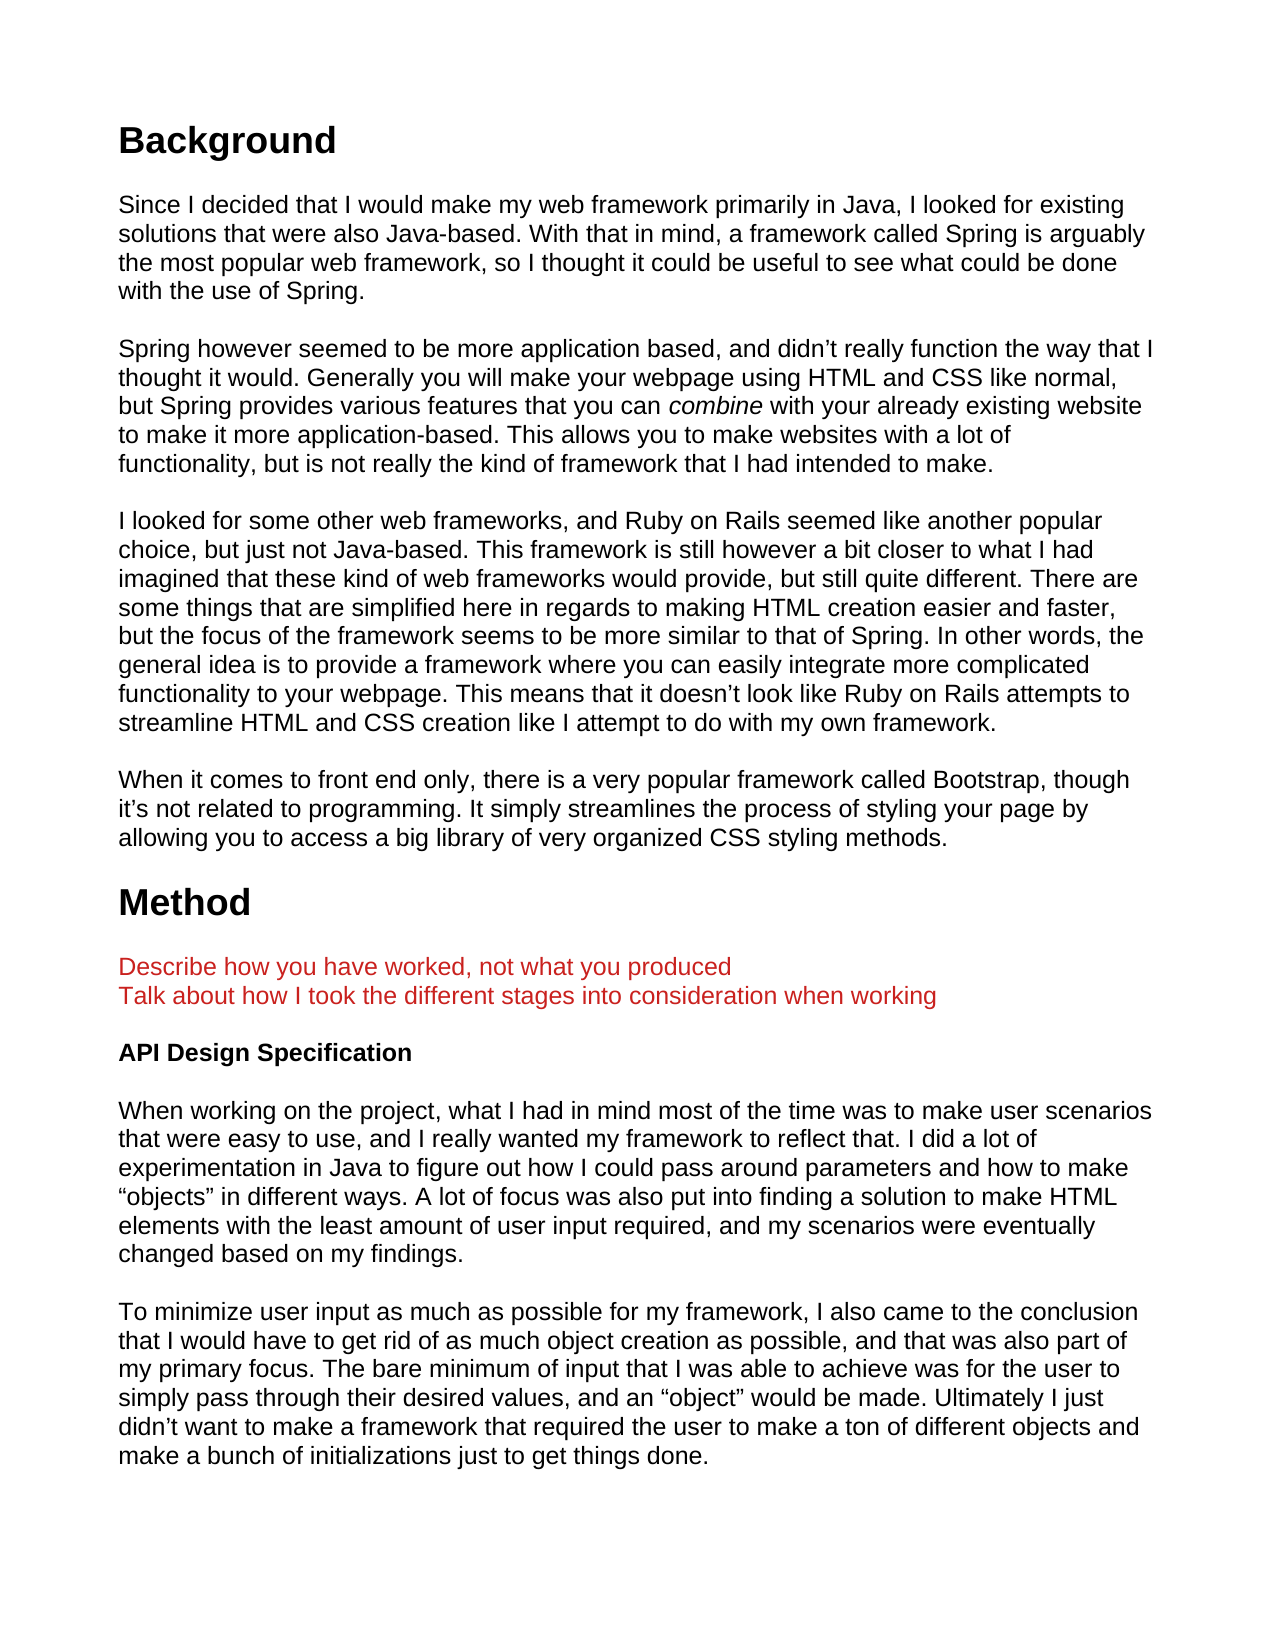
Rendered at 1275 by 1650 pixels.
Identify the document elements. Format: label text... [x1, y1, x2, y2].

text When working on the project, what I had in mind most of the time was to make user scenarios that were easy to use, and I really wanted my framework to reflect that. I did a lot of experimentation in Java to figure out how I could pass around parameters and how to make “objects” in different ways. A lot of focus was also put into finding a solution to make HTML elements with the least amount of user input required, and my scenarios were eventually changed based on my findings. [118, 1096, 1157, 1268]
text Since I decided that I would make my web framework primarily in Java, I looked for existing solutions that were also Java-based. With that in mind, a framework called Spring is arguably the most popular web framework, so I thought it could be useful to see what could be done with the use of Spring. [118, 190, 1157, 305]
text API Design Specification [118, 1038, 1157, 1067]
text Method [118, 880, 1157, 923]
text Spring however seemed to be more application based, and didn’t really function the way that I thought it would. Generally you will make your webpage using HTML and CSS like normal, but Spring provides various features that you can combine with your already existing website to make it more application-based. This allows you to make websites with a lot of functionality, but is not really the kind of framework that I had intended to make. [118, 334, 1157, 477]
text When it comes to front end only, there is a very popular framework called Bootstrap, though it’s not related to programming. It simply streamlines the process of styling your page by allowing you to access a big library of very organized CSS styling methods. [118, 765, 1157, 851]
text Talk about how I took the different stages into consideration when working [118, 981, 1157, 1009]
text Describe how you have worked, not what you produced [118, 952, 1157, 981]
text I looked for some other web frameworks, and Ruby on Rails seemed like another popular choice, but just not Java-based. This framework is still however a bit closer to what I had imagined that these kind of web frameworks would provide, but still quite different. There are some things that are simplified here in regards to making HTML creation easier and faster, but the focus of the framework seems to be more similar to that of Spring. In other words, the general idea is to provide a framework where you can easily integrate more complicated functionality to your webpage. This means that it doesn’t look like Ruby on Rails attempts to streamline HTML and CSS creation like I attempt to do with my own framework. [118, 506, 1157, 736]
text To minimize user input as much as possible for my framework, I also came to the conclusion that I would have to get rid of as much object creation as possible, and that was also part of my primary focus. The bare minimum of input that I was able to achieve was for the user to simply pass through their desired values, and an “object” would be made. Ultimately I just didn’t want to make a framework that required the user to make a ton of different objects and make a bunch of initializations just to get things done. [118, 1297, 1157, 1469]
text Background [118, 118, 1157, 161]
